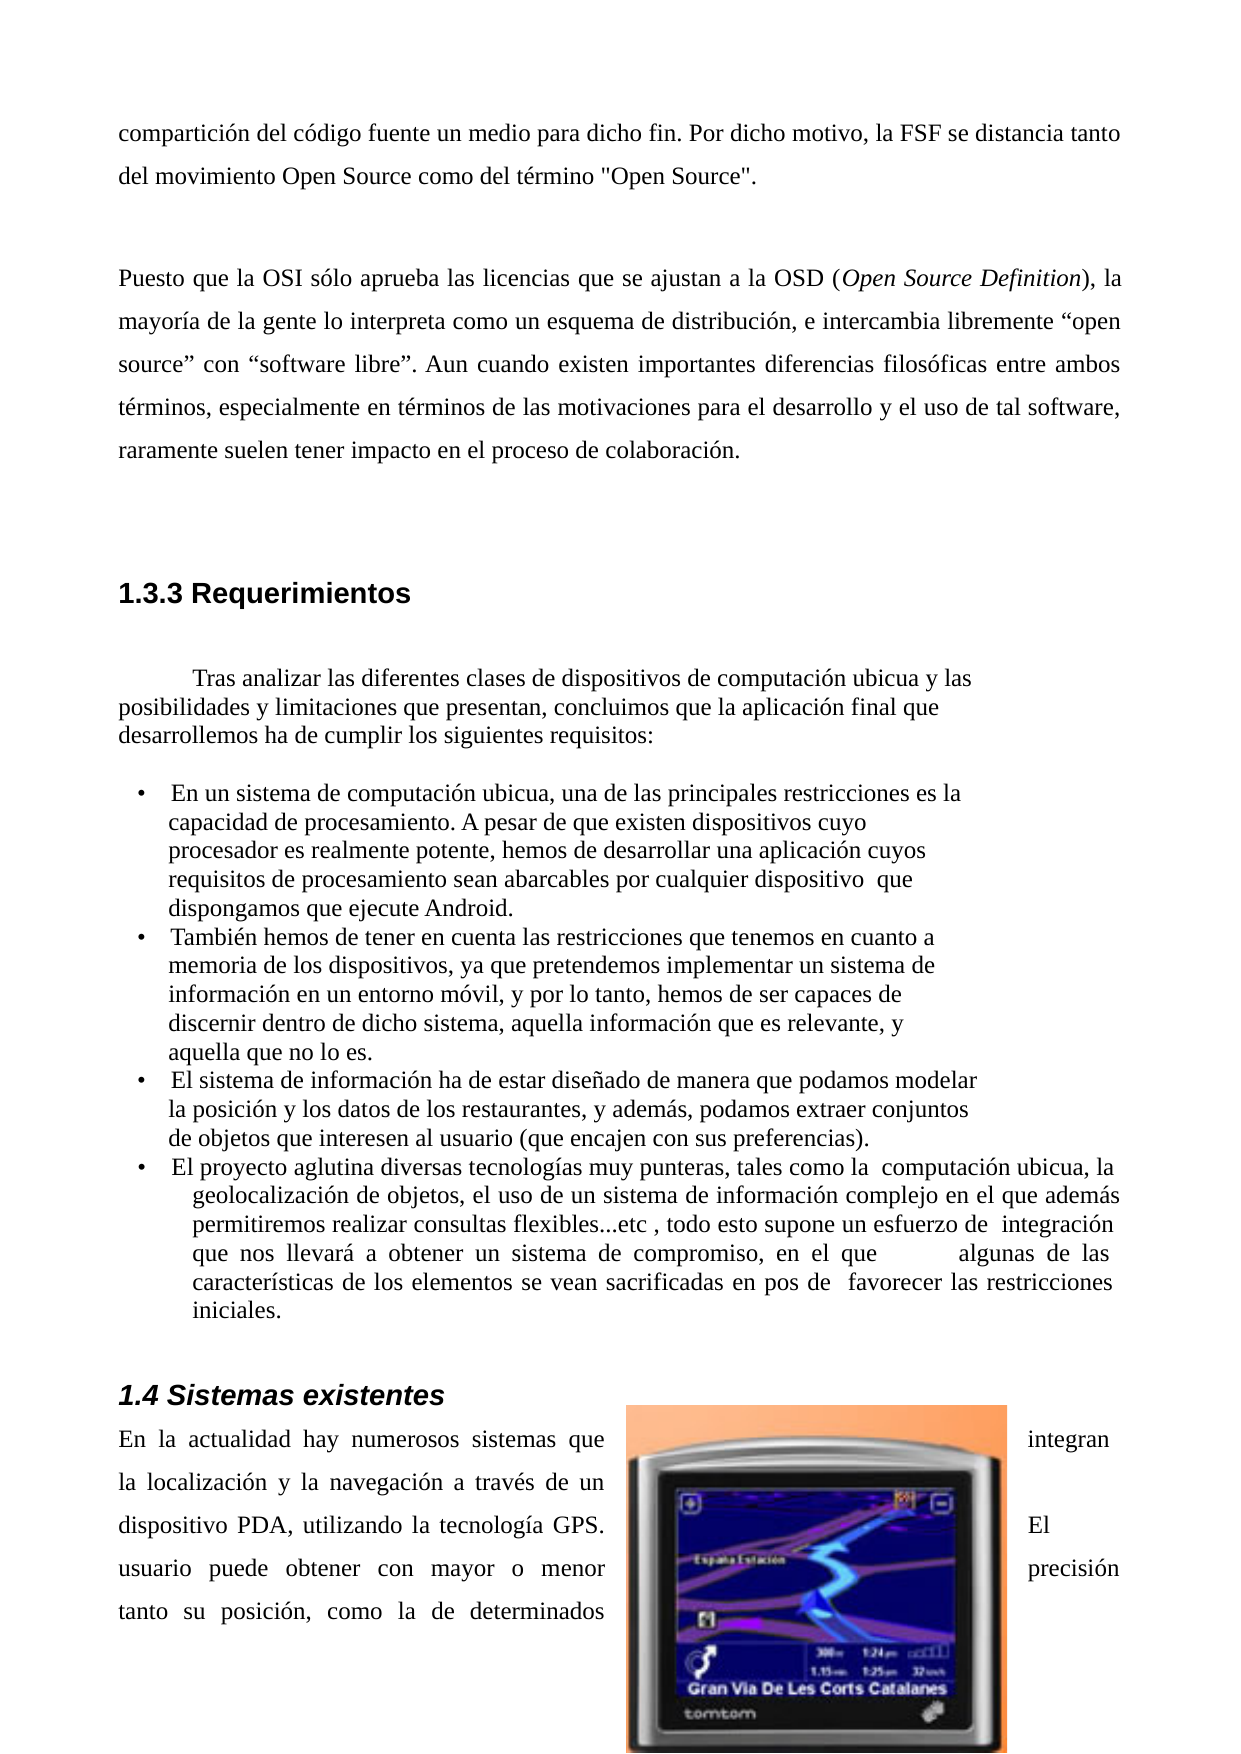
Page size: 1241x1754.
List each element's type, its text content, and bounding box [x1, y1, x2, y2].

subtitle 1.4 Sistemas existentes [118, 1378, 1122, 1411]
text aquella que no lo es. [118, 1037, 1122, 1065]
text de objetos que interesen al usuario (que encajen con sus preferencias). [118, 1123, 1122, 1152]
picture [626, 1405, 1008, 1753]
text memoria de los dispositivos, ya que pretendemos implementar un sistema de [118, 950, 1122, 979]
text discernir dentro de dicho sistema, aquella información que es relevante, y [118, 1008, 1122, 1037]
text información en un entorno móvil, y por lo tanto, hemos de ser capaces de [118, 979, 1122, 1008]
text capacidad de procesamiento. A pesar de que existen dispositivos cuyo [118, 807, 1122, 835]
text la posición y los datos de los restaurantes, y además, podamos extraer conjuntos [118, 1094, 1122, 1123]
text • El proyecto aglutina diversas tecnologías muy punteras, tales como la computación ubicua, la geolocalización de objetos, el uso de un sistema de información complejo en el que además permitiremos realizar consultas flexibles...etc , todo esto supone un esfuerzo de integración que nos llevará a obtener un sistema de compromiso, en el que algunas de las características de los elementos se vean sacrificadas en pos de favorecer las restricciones iniciales. [118, 1152, 1122, 1324]
text • En un sistema de computación ubicua, una de las principales restricciones es la [118, 778, 1122, 807]
text Puesto que la OSI sólo aprueba las licencias que se ajustan a la OSD (Open Source Definition), la mayoría de la gente lo interpreta como un esquema de distribución, e intercambia libremente “open source” con “software libre”. Aun cuando existen importantes diferencias filosóficas entre ambos términos, especialmente en términos de las motivaciones para el desarrollo y el uso de tal software, raramente suelen tener impacto en el proceso de colaboración. [118, 263, 1122, 464]
text En la actualidad hay numerosos sistemas que integran la localización y la navegación a través de un dispositivo PDA, utilizando la tecnología GPS. El usuario puede obtener con mayor o menor precisión tanto su posición, como la de determinados [118, 1404, 1122, 1754]
text • También hemos de tener en cuenta las restricciones que tenemos en cuanto a [118, 922, 1122, 950]
subtitle 1.3.3 Requerimientos [118, 576, 1122, 609]
text compartición del código fuente un medio para dicho fin. Por dicho motivo, la FSF se distancia tanto del movimiento Open Source como del término "Open Source". [118, 118, 1122, 190]
text procesador es realmente potente, hemos de desarrollar una aplicación cuyos [118, 835, 1122, 864]
text desarrollemos ha de cumplir los siguientes requisitos: [118, 720, 1122, 749]
text Tras analizar las diferentes clases de dispositivos de computación ubicua y las [118, 663, 1122, 692]
text • El sistema de información ha de estar diseñado de manera que podamos modelar [118, 1065, 1122, 1094]
text posibilidades y limitaciones que presentan, concluimos que la aplicación final que [118, 692, 1122, 720]
text dispongamos que ejecute Android. [118, 893, 1122, 922]
text requisitos de procesamiento sean abarcables por cualquier dispositivo que [118, 864, 1122, 893]
